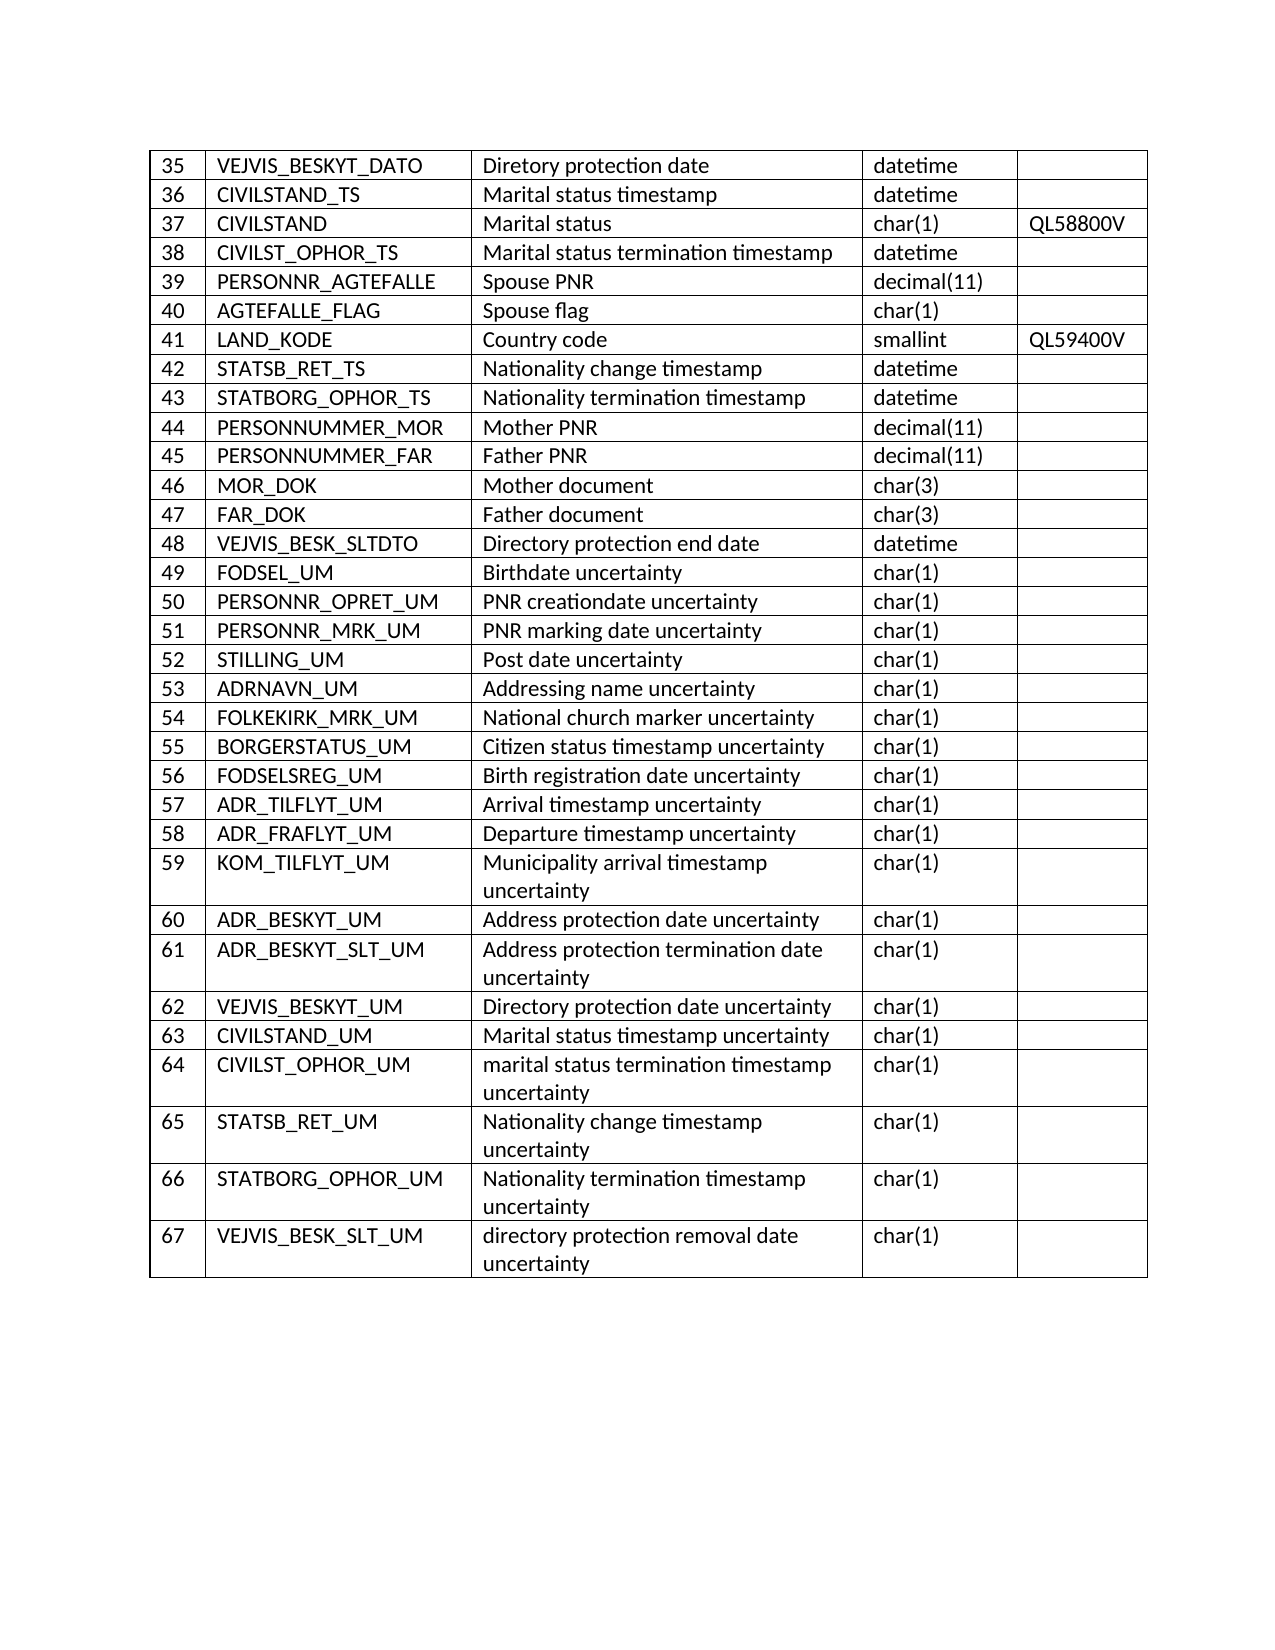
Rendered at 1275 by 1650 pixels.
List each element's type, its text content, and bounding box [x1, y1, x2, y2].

table_cell 46 [151, 471, 205, 499]
table_cell [1018, 645, 1147, 673]
table_cell Nationality termination timestamp [472, 384, 862, 412]
table_cell FOLKEKIRK_MRK_UM [206, 703, 471, 731]
table_cell Citizen status timestamp uncertainty [472, 732, 862, 760]
table_cell char(1) [863, 616, 1017, 644]
table_cell 48 [151, 529, 205, 557]
table_cell ADR_BESKYT_SLT_UM [206, 935, 471, 991]
table_cell [1018, 703, 1147, 731]
table_cell Municipality arrival timestamp uncertainty [472, 849, 862, 904]
table_cell 65 [151, 1107, 205, 1163]
table_cell STATBORG_OPHOR_UM [206, 1164, 471, 1220]
table_cell 37 [151, 209, 205, 237]
table_cell char(1) [863, 1164, 1017, 1220]
table_cell 61 [151, 935, 205, 991]
table_cell [1018, 732, 1147, 760]
table_cell Nationality termination timestamp uncertainty [472, 1164, 862, 1220]
table_cell char(1) [863, 674, 1017, 702]
table_cell 63 [151, 1021, 205, 1049]
table_cell 62 [151, 992, 205, 1020]
table_cell 67 [151, 1221, 205, 1277]
table_cell char(1) [863, 1050, 1017, 1106]
table_cell char(1) [863, 992, 1017, 1020]
table_cell CIVILSTAND_TS [206, 180, 471, 208]
table_cell Marital status timestamp [472, 180, 862, 208]
table_cell Mother PNR [472, 413, 862, 441]
table_cell 50 [151, 587, 205, 615]
table_cell Birthdate uncertainty [472, 558, 862, 586]
table_cell Father document [472, 500, 862, 528]
table_cell [1018, 442, 1147, 470]
table_cell Marital status timestamp uncertainty [472, 1021, 862, 1049]
table_cell [1018, 992, 1147, 1020]
table_cell STATSB_RET_UM [206, 1107, 471, 1163]
table_cell Country code [472, 325, 862, 353]
table_cell [1018, 151, 1147, 179]
table_cell CIVILST_OPHOR_TS [206, 238, 471, 266]
table_cell smallint [863, 325, 1017, 353]
table_cell 39 [151, 267, 205, 295]
table_cell Spouse PNR [472, 267, 862, 295]
table_cell [1018, 935, 1147, 991]
table_cell [1018, 558, 1147, 586]
table_cell char(1) [863, 703, 1017, 731]
table_cell PNR creationdate uncertainty [472, 587, 862, 615]
table_cell [1018, 384, 1147, 412]
table_cell 41 [151, 325, 205, 353]
table_cell datetime [863, 180, 1017, 208]
table_cell 40 [151, 296, 205, 324]
table_cell KOM_TILFLYT_UM [206, 849, 471, 904]
table_cell char(1) [863, 849, 1017, 904]
table_cell [1018, 500, 1147, 528]
table_cell CIVILSTAND [206, 209, 471, 237]
table_cell [1018, 674, 1147, 702]
table_cell char(1) [863, 906, 1017, 934]
table_cell char(1) [863, 820, 1017, 847]
table_cell [1018, 616, 1147, 644]
table_cell LAND_KODE [206, 325, 471, 353]
table_cell datetime [863, 384, 1017, 412]
table_cell CIVILSTAND_UM [206, 1021, 471, 1049]
table_cell [1018, 296, 1147, 324]
table_cell char(1) [863, 1221, 1017, 1277]
table_cell FODSEL_UM [206, 558, 471, 586]
table_cell National church marker uncertainty [472, 703, 862, 731]
table_cell STILLING_UM [206, 645, 471, 673]
table_cell char(1) [863, 732, 1017, 760]
table_cell [1018, 471, 1147, 499]
table_cell directory protection removal date uncertainty [472, 1221, 862, 1277]
table_cell PNR marking date uncertainty [472, 616, 862, 644]
table_cell Post date uncertainty [472, 645, 862, 673]
table_cell 52 [151, 645, 205, 673]
table_cell PERSONNR_OPRET_UM [206, 587, 471, 615]
table_cell VEJVIS_BESK_SLT_UM [206, 1221, 471, 1277]
table_cell CIVILST_OPHOR_UM [206, 1050, 471, 1106]
table_cell [1018, 529, 1147, 557]
table_cell char(1) [863, 587, 1017, 615]
table_cell [1018, 761, 1147, 789]
table_cell 60 [151, 906, 205, 934]
table_cell PERSONNUMMER_FAR [206, 442, 471, 470]
table_cell char(1) [863, 935, 1017, 991]
table_cell Arrival timestamp uncertainty [472, 790, 862, 818]
table_cell Spouse flag [472, 296, 862, 324]
table_cell 35 [151, 151, 205, 179]
table_cell 56 [151, 761, 205, 789]
table_cell ADR_TILFLYT_UM [206, 790, 471, 818]
table_cell VEJVIS_BESK_SLTDTO [206, 529, 471, 557]
table_cell QL58800V [1018, 209, 1147, 237]
table_cell 42 [151, 355, 205, 382]
table_cell 43 [151, 384, 205, 412]
table_cell [1018, 820, 1147, 847]
table_cell [1018, 180, 1147, 208]
table_cell [1018, 238, 1147, 266]
table_cell Marital status [472, 209, 862, 237]
table_cell decimal(11) [863, 413, 1017, 441]
table_cell char(3) [863, 471, 1017, 499]
table_cell [1018, 587, 1147, 615]
table_cell VEJVIS_BESKYT_DATO [206, 151, 471, 179]
table_cell PERSONNR_AGTEFALLE [206, 267, 471, 295]
table_cell 38 [151, 238, 205, 266]
table_cell 49 [151, 558, 205, 586]
table_cell char(1) [863, 790, 1017, 818]
table_cell 55 [151, 732, 205, 760]
table_cell char(1) [863, 1107, 1017, 1163]
table_cell ADRNAVN_UM [206, 674, 471, 702]
table_cell [1018, 267, 1147, 295]
table_cell datetime [863, 529, 1017, 557]
table_cell datetime [863, 238, 1017, 266]
table_cell 45 [151, 442, 205, 470]
table_cell [1018, 849, 1147, 904]
table_cell [1018, 355, 1147, 382]
table_cell 51 [151, 616, 205, 644]
table_cell VEJVIS_BESKYT_UM [206, 992, 471, 1020]
table_cell Mother document [472, 471, 862, 499]
table_cell FAR_DOK [206, 500, 471, 528]
table_cell ADR_FRAFLYT_UM [206, 820, 471, 847]
table_cell [1018, 1164, 1147, 1220]
table_cell 58 [151, 820, 205, 847]
table_cell Address protection termination date uncertainty [472, 935, 862, 991]
table_cell Nationality change timestamp uncertainty [472, 1107, 862, 1163]
table_cell decimal(11) [863, 267, 1017, 295]
table_cell 59 [151, 849, 205, 904]
table_cell datetime [863, 355, 1017, 382]
table_cell 36 [151, 180, 205, 208]
table_cell Addressing name uncertainty [472, 674, 862, 702]
table_cell AGTEFALLE_FLAG [206, 296, 471, 324]
table_cell [1018, 906, 1147, 934]
table_cell Address protection date uncertainty [472, 906, 862, 934]
table_cell [1018, 1050, 1147, 1106]
table_cell 66 [151, 1164, 205, 1220]
table_cell datetime [863, 151, 1017, 179]
table_cell STATSB_RET_TS [206, 355, 471, 382]
table_cell Birth registration date uncertainty [472, 761, 862, 789]
table_cell char(1) [863, 296, 1017, 324]
table_cell STATBORG_OPHOR_TS [206, 384, 471, 412]
table_cell MOR_DOK [206, 471, 471, 499]
table_cell 64 [151, 1050, 205, 1106]
table_cell [1018, 1021, 1147, 1049]
table_cell marital status termination timestamp uncertainty [472, 1050, 862, 1106]
table_cell Directory protection date uncertainty [472, 992, 862, 1020]
table_cell Directory protection end date [472, 529, 862, 557]
table_cell 53 [151, 674, 205, 702]
table_cell [1018, 1221, 1147, 1277]
table_cell FODSELSREG_UM [206, 761, 471, 789]
table_cell char(1) [863, 1021, 1017, 1049]
table_cell char(1) [863, 558, 1017, 586]
table_cell 57 [151, 790, 205, 818]
table_cell char(1) [863, 209, 1017, 237]
table_cell PERSONNR_MRK_UM [206, 616, 471, 644]
table_cell char(3) [863, 500, 1017, 528]
table_cell 47 [151, 500, 205, 528]
table_cell char(1) [863, 761, 1017, 789]
table_cell char(1) [863, 645, 1017, 673]
table_cell ADR_BESKYT_UM [206, 906, 471, 934]
table_cell BORGERSTATUS_UM [206, 732, 471, 760]
table_cell [1018, 1107, 1147, 1163]
table_cell Father PNR [472, 442, 862, 470]
table_cell decimal(11) [863, 442, 1017, 470]
table_cell Departure timestamp uncertainty [472, 820, 862, 847]
table_cell 44 [151, 413, 205, 441]
table_cell Diretory protection date [472, 151, 862, 179]
table_cell Marital status termination timestamp [472, 238, 862, 266]
table_cell 54 [151, 703, 205, 731]
table_cell PERSONNUMMER_MOR [206, 413, 471, 441]
table_cell Nationality change timestamp [472, 355, 862, 382]
table_cell QL59400V [1018, 325, 1147, 353]
table_cell [1018, 413, 1147, 441]
table_cell [1018, 790, 1147, 818]
